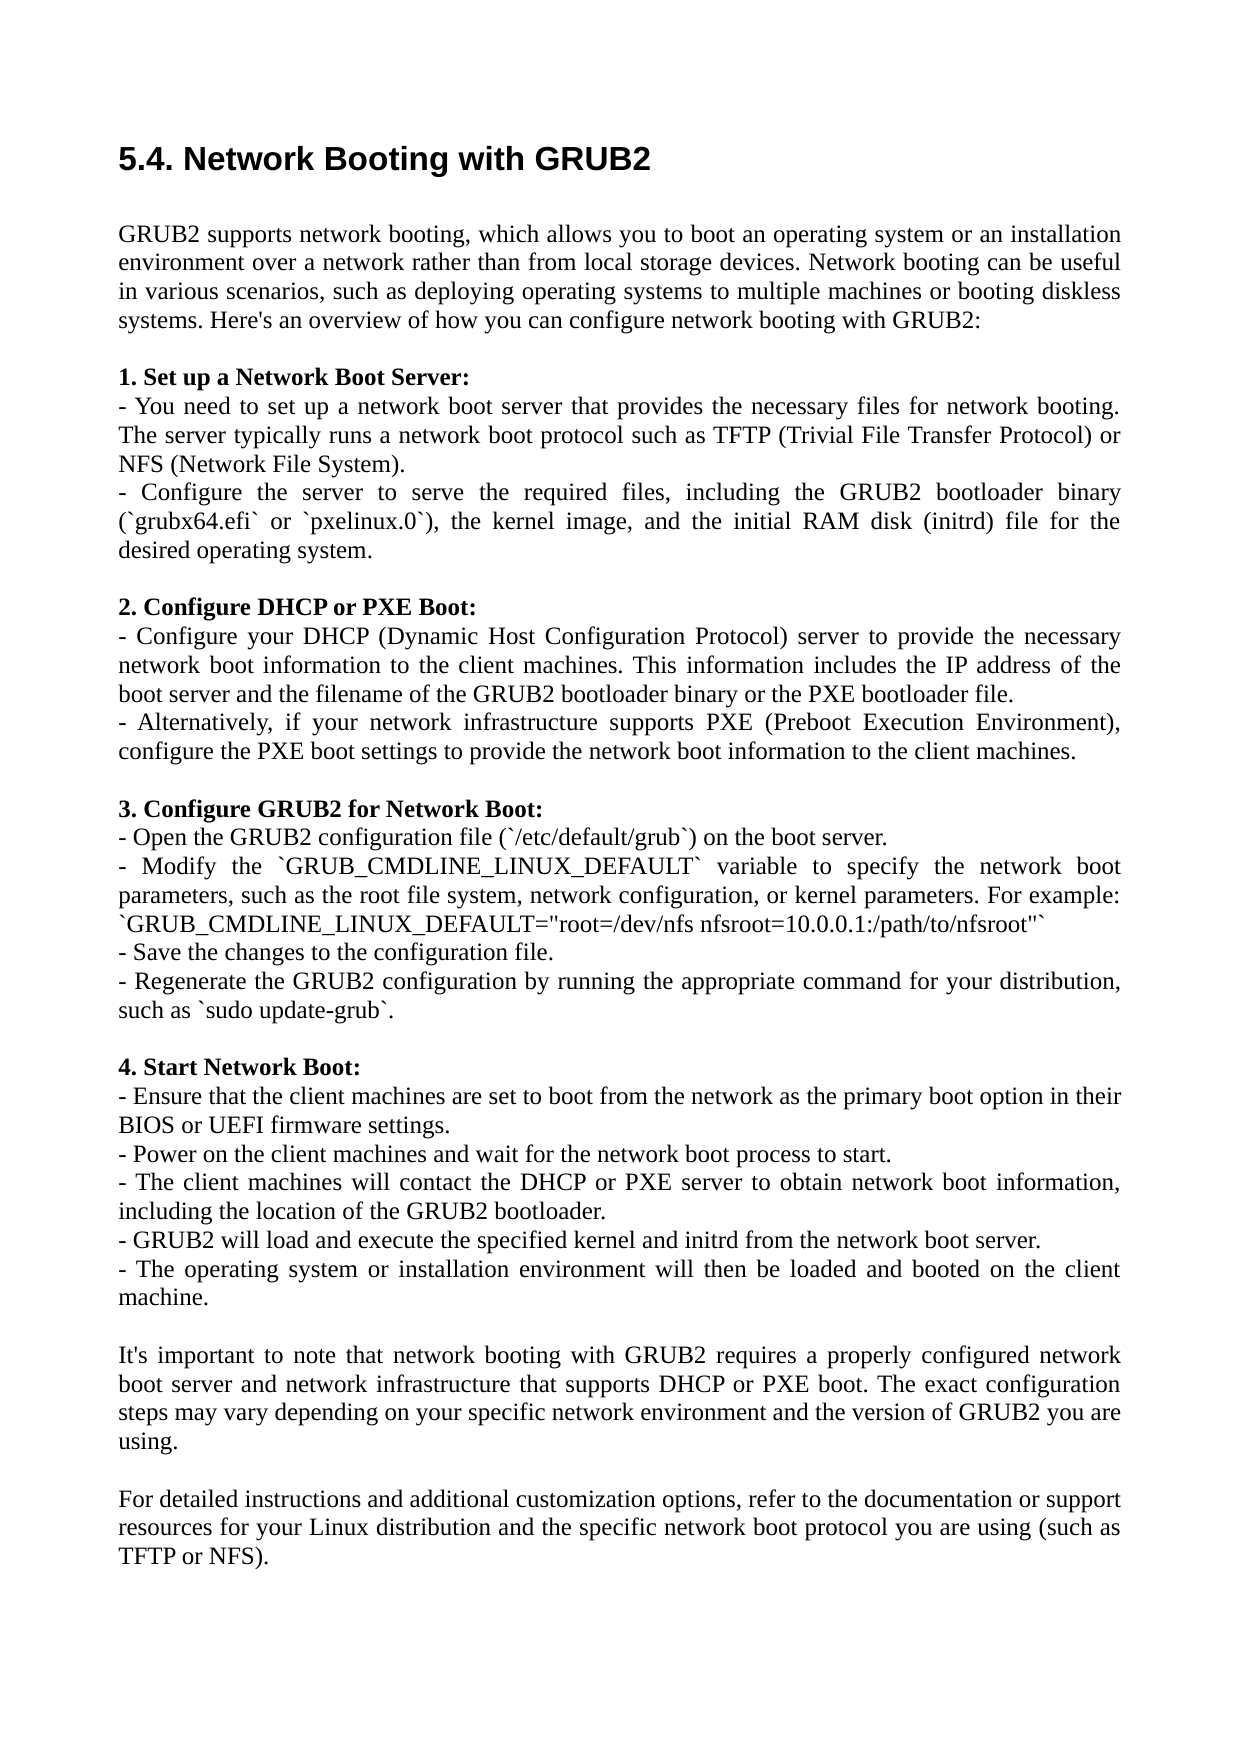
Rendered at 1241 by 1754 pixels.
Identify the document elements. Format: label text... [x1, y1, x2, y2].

text - The client machines will contact the DHCP or PXE server to obtain network boot information, including the location of the GRUB2 bootloader. [118, 1167, 1122, 1225]
text - Open the GRUB2 configuration file (`/etc/default/grub`) on the boot server. [118, 822, 1122, 851]
text - Configure your DHCP (Dynamic Host Configuration Protocol) server to provide the necessary network boot information to the client machines. This information includes the IP address of the boot server and the filename of the GRUB2 bootloader binary or the PXE bootloader file. [118, 621, 1122, 707]
text 1. Set up a Network Boot Server: [118, 362, 1122, 391]
text - The operating system or installation environment will then be loaded and booted on the client machine. [118, 1254, 1122, 1311]
text - Configure the server to serve the required files, including the GRUB2 bootloader binary (`grubx64.efi` or `pxelinux.0`), the kernel image, and the initial RAM disk (initrd) file for the desired operating system. [118, 477, 1122, 564]
text - Save the changes to the configuration file. [118, 937, 1122, 966]
text - GRUB2 will load and execute the specified kernel and initrd from the network boot server. [118, 1225, 1122, 1254]
text It's important to note that network booting with GRUB2 requires a properly configured network boot server and network infrastructure that supports DHCP or PXE boot. The exact configuration steps may vary depending on your specific network environment and the version of GRUB2 you are using. [118, 1340, 1122, 1455]
text For detailed instructions and additional customization options, refer to the documentation or support resources for your Linux distribution and the specific network boot protocol you are using (such as TFTP or NFS). [118, 1484, 1122, 1570]
text - Modify the `GRUB_CMDLINE_LINUX_DEFAULT` variable to specify the network boot parameters, such as the root file system, network configuration, or kernel parameters. For example: `GRUB_CMDLINE_LINUX_DEFAULT="root=/dev/nfs nfsroot=10.0.0.1:/path/to/nfsroot"` [118, 851, 1122, 937]
text - Power on the client machines and wait for the network boot process to start. [118, 1139, 1122, 1167]
text GRUB2 supports network booting, which allows you to boot an operating system or an installation environment over a network rather than from local storage devices. Network booting can be useful in various scenarios, such as deploying operating systems to multiple machines or booting diskless systems. Here's an overview of how you can configure network booting with GRUB2: [118, 219, 1122, 334]
text - Alternatively, if your network infrastructure supports PXE (Preboot Execution Environment), configure the PXE boot settings to provide the network boot information to the client machines. [118, 707, 1122, 765]
text 2. Configure DHCP or PXE Boot: [118, 592, 1122, 621]
text 3. Configure GRUB2 for Network Boot: [118, 794, 1122, 822]
text - Regenerate the GRUB2 configuration by running the appropriate command for your distribution, such as `sudo update-grub`. [118, 966, 1122, 1024]
text - Ensure that the client machines are set to boot from the network as the primary boot option in their BIOS or UEFI firmware settings. [118, 1081, 1122, 1139]
subtitle 5.4. Network Booting with GRUB2 [118, 139, 1122, 177]
text 4. Start Network Boot: [118, 1052, 1122, 1081]
text - You need to set up a network boot server that provides the necessary files for network booting. The server typically runs a network boot protocol such as TFTP (Trivial File Transfer Protocol) or NFS (Network File System). [118, 391, 1122, 477]
